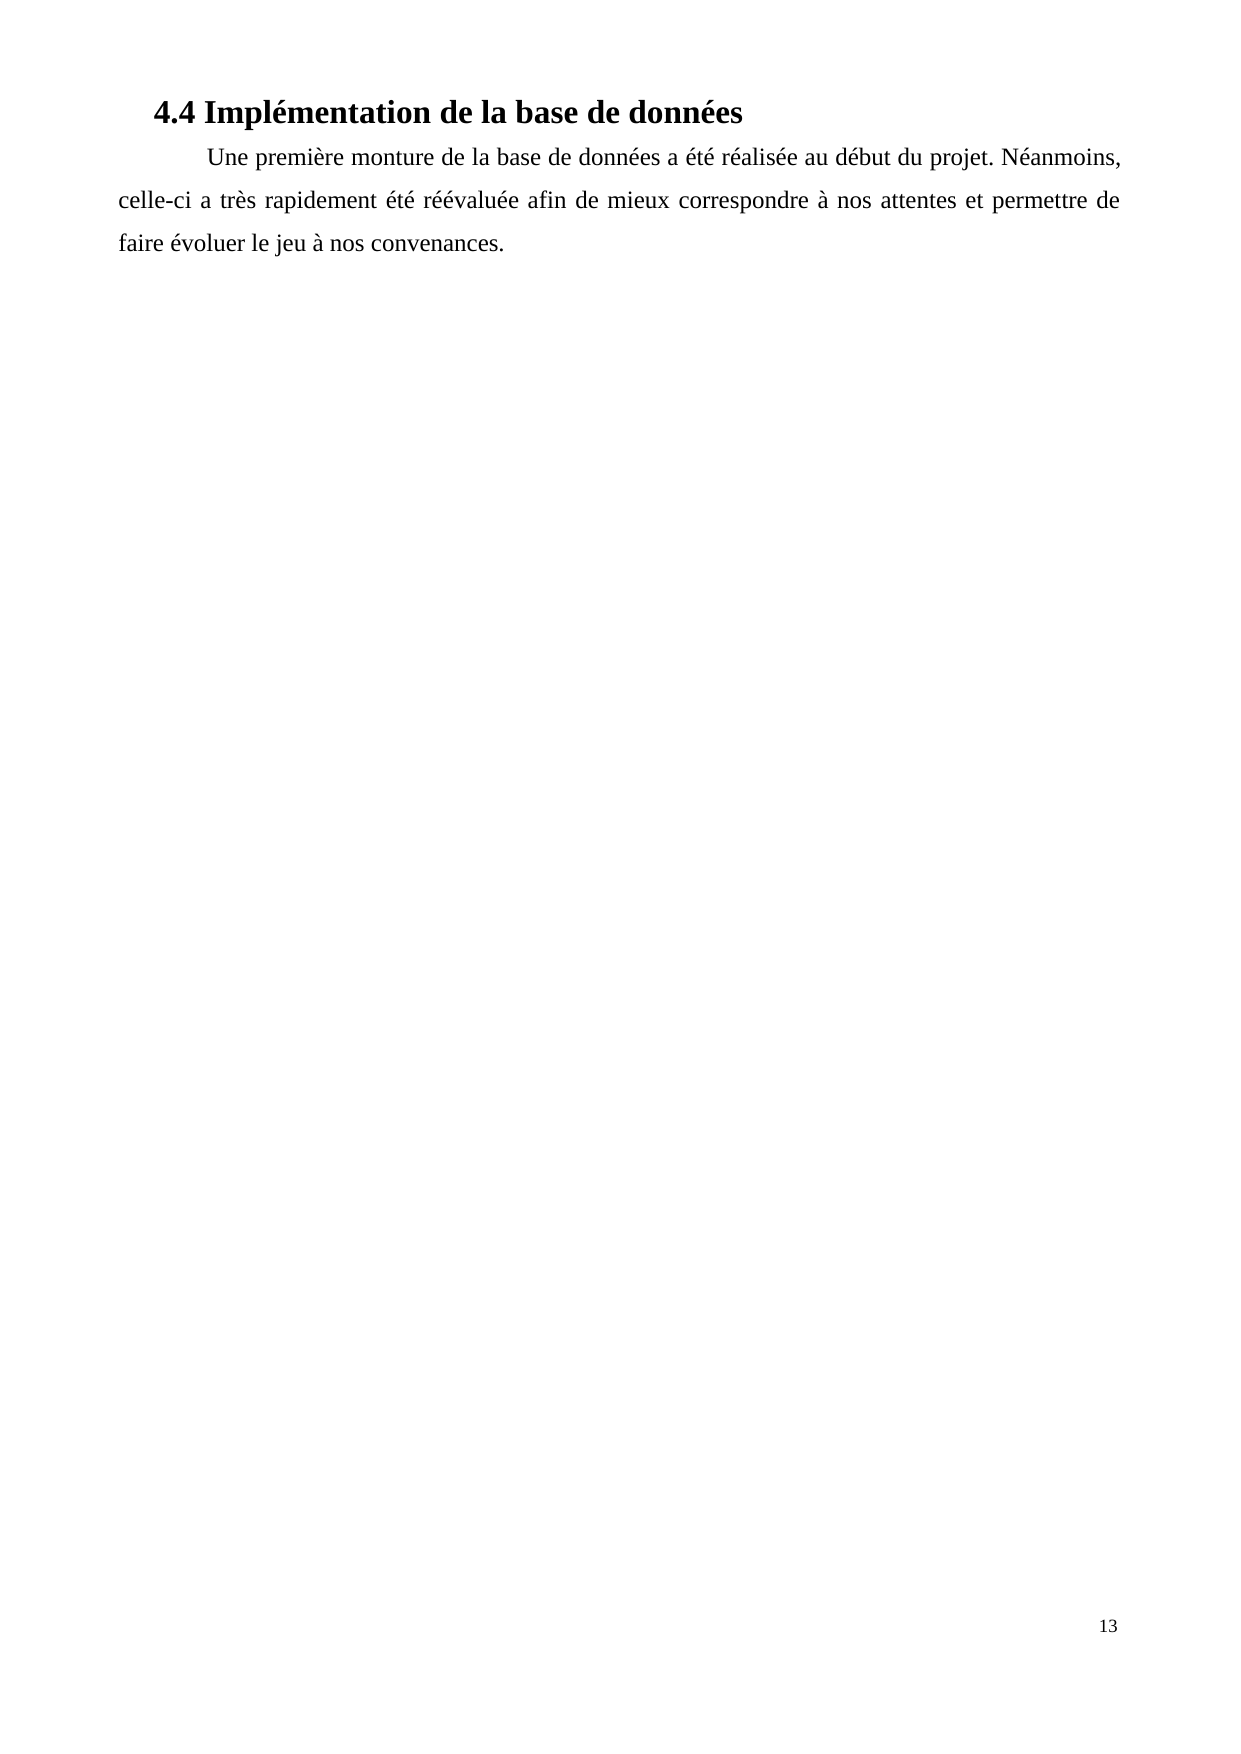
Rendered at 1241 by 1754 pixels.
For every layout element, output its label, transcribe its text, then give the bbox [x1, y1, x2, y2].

subtitle Implémentation de la base de données [153, 92, 1104, 131]
text Une première monture de la base de données a été réalisée au début du projet. Néanmoins, celle-ci a très rapidement été réévaluée afin de mieux correspondre à nos attentes et permettre de faire évoluer le jeu à nos convenances. [118, 142, 1122, 257]
